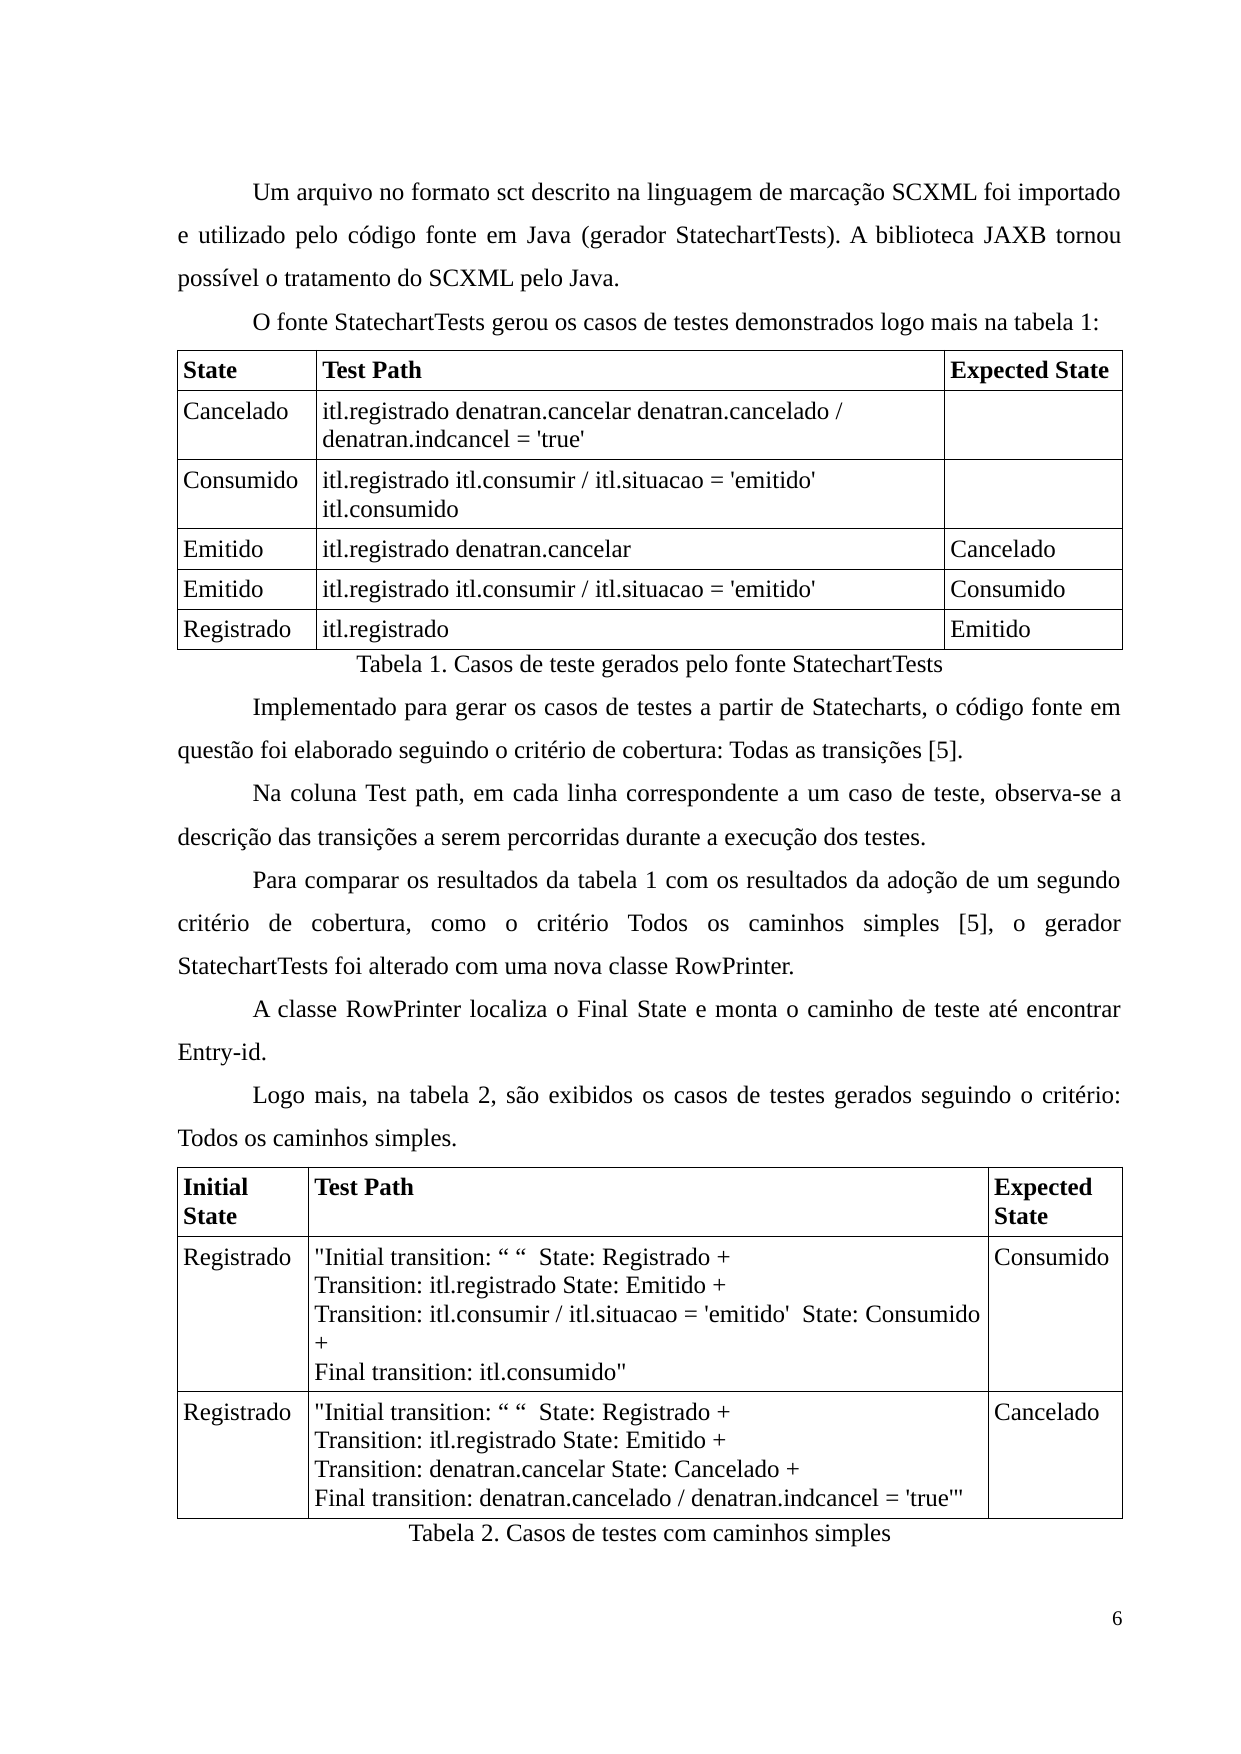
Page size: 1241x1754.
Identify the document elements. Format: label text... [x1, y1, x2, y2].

table_cell Registrado [178, 1392, 308, 1518]
text Na coluna Test path, em cada linha correspondente a um caso de teste, observa-se a descrição das transições a serem percorridas durante a execução dos testes. [177, 778, 1122, 850]
text Um arquivo no formato sct descrito na linguagem de marcação SCXML foi importado e utilizado pelo código fonte em Java (gerador StatechartTests). A biblioteca JAXB tornou possível o tratamento do SCXML pelo Java. [177, 177, 1122, 292]
text A classe RowPrinter localiza o Final State e monta o caminho de teste até encontrar Entry-id. [177, 994, 1122, 1066]
table_cell Registrado [178, 610, 316, 649]
table_cell "Initial transition: “ “ State: Registrado + Transition: itl.registrado State: Emitido + Transition: itl.consumir / itl.situacao = 'emitido' State: Consumido + Final transition: itl.consumido" [309, 1237, 988, 1391]
table_header State [178, 351, 316, 390]
text O fonte StatechartTests gerou os casos de testes demonstrados logo mais na tabela 1: [177, 307, 1122, 335]
table_cell "Initial transition: “ “ State: Registrado + Transition: itl.registrado State: Emitido + Transition: denatran.cancelar State: Cancelado + Final transition: denatran.cancelado / denatran.indcancel = 'true'" [309, 1392, 988, 1518]
table_cell Emitido [178, 529, 316, 568]
table_cell Emitido [178, 570, 316, 609]
table_cell Consumido [989, 1237, 1122, 1391]
text Tabela 2. Casos de testes com caminhos simples [177, 1519, 1122, 1546]
table_cell itl.registrado denatran.cancelar denatran.cancelado / denatran.indcancel = 'true' [317, 391, 944, 459]
table_header Test Path [317, 351, 944, 390]
table_cell Cancelado [178, 391, 316, 459]
table_cell [945, 391, 1122, 459]
table_header Initial State [178, 1168, 308, 1236]
table_header Expected State [945, 351, 1122, 390]
text Tabela 1. Casos de teste gerados pelo fonte StatechartTests [177, 650, 1122, 678]
table_cell itl.registrado itl.consumir / itl.situacao = 'emitido' itl.consumido [317, 460, 944, 528]
table_header Test Path [309, 1168, 988, 1236]
table_cell Cancelado [945, 529, 1122, 568]
text Para comparar os resultados da tabela 1 com os resultados da adoção de um segundo critério de cobertura, como o critério Todos os caminhos simples [5], o gerador StatechartTests foi alterado com uma nova classe RowPrinter. [177, 865, 1122, 980]
table_cell Consumido [178, 460, 316, 528]
table_cell Cancelado [989, 1392, 1122, 1518]
table_cell itl.registrado [317, 610, 944, 649]
table_cell Registrado [178, 1237, 308, 1391]
table_header Expected State [989, 1168, 1122, 1236]
table_cell itl.registrado itl.consumir / itl.situacao = 'emitido' [317, 570, 944, 609]
table_cell Emitido [945, 610, 1122, 649]
text Logo mais, na tabela 2, são exibidos os casos de testes gerados seguindo o critério: Todos os caminhos simples. [177, 1080, 1122, 1152]
table_cell [945, 460, 1122, 528]
table_cell Consumido [945, 570, 1122, 609]
table_cell itl.registrado denatran.cancelar [317, 529, 944, 568]
text Implementado para gerar os casos de testes a partir de Statecharts, o código fonte em questão foi elaborado seguindo o critério de cobertura: Todas as transições [5]. [177, 692, 1122, 764]
